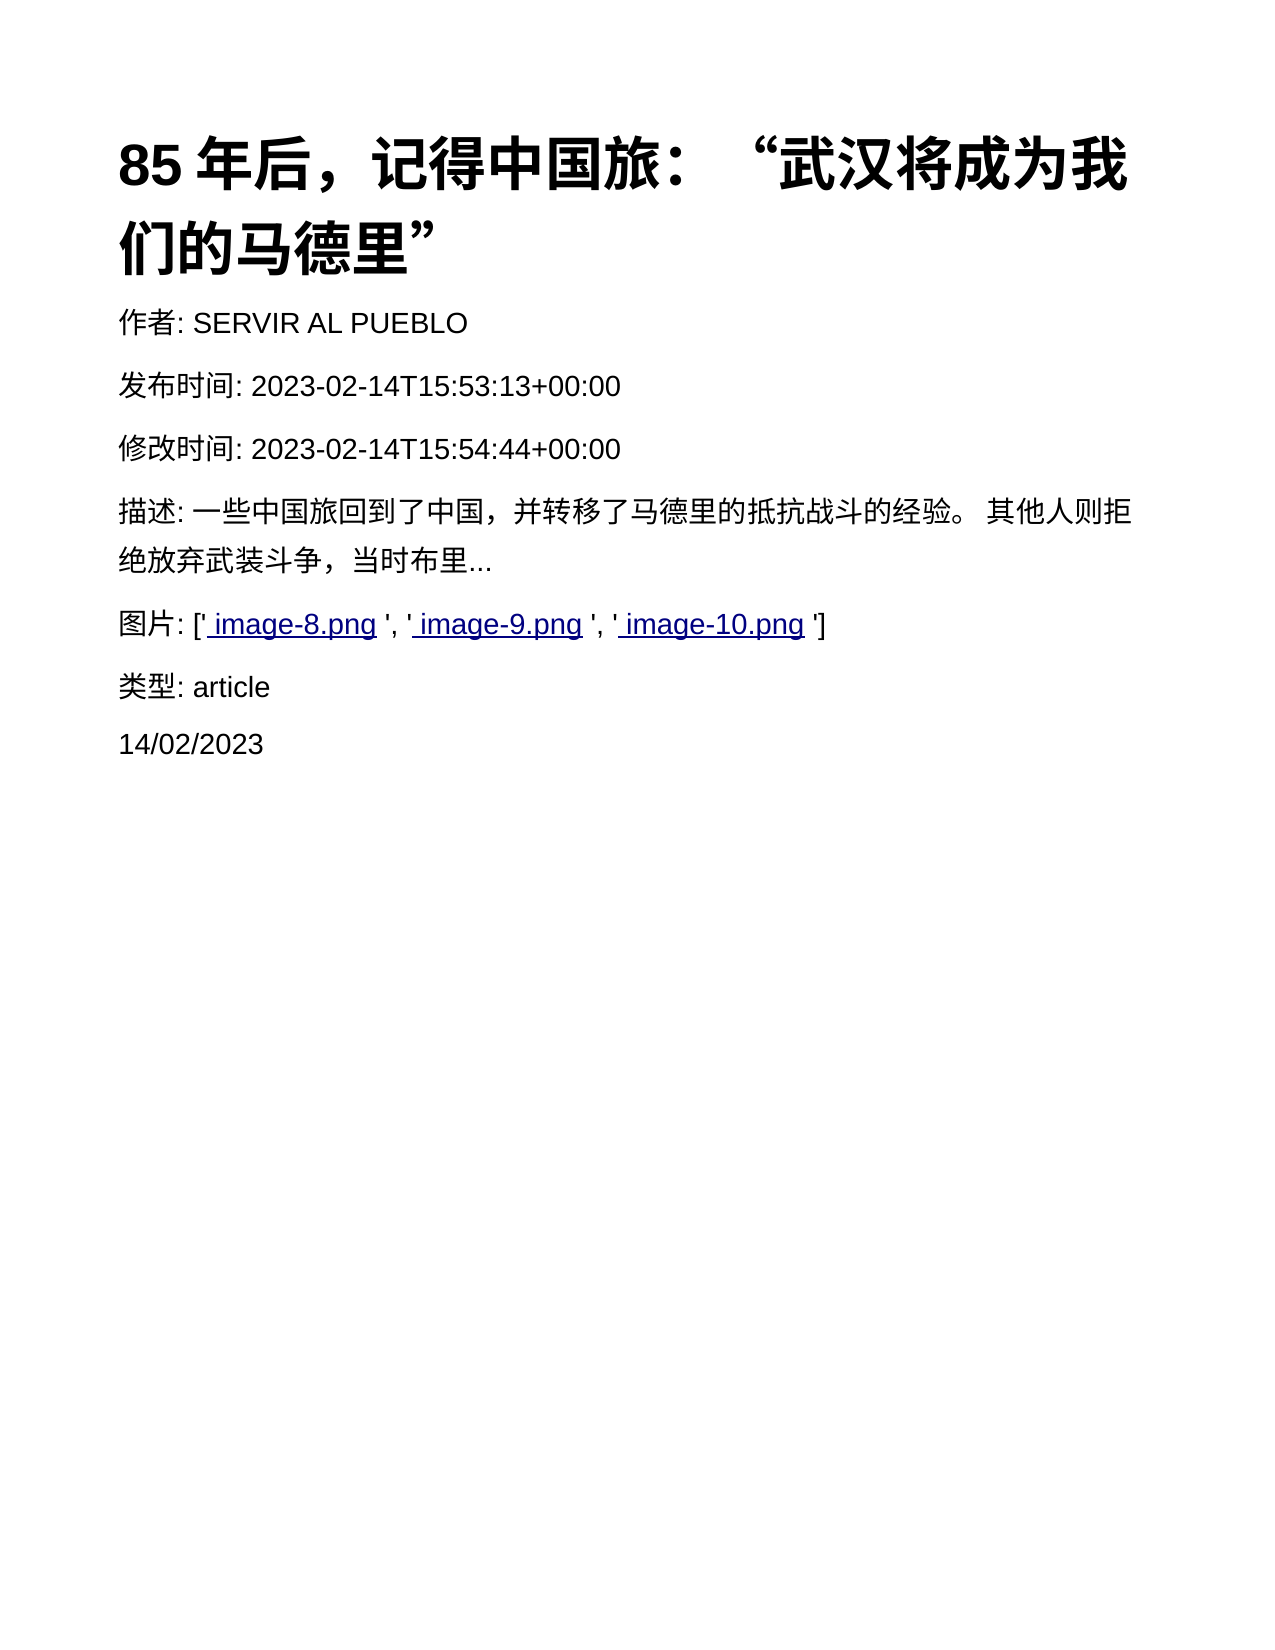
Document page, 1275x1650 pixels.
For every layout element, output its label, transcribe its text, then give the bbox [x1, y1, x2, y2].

subtitle 85年后，记得中国旅：“武汉将成为我们的马德里” [118, 118, 1157, 287]
text 描述: 一些中国旅回到了中国，并转移了马德里的抵抗战斗的经验。 其他人则拒绝放弃武装斗争，当时布里... [118, 489, 1157, 580]
text 发布时间: 2023-02-14T15:53:13+00:00 [118, 363, 1157, 405]
text 图片: [' image-8.png ', ' image-9.png ', ' image-10.png '] [118, 601, 1157, 643]
text 作者: SERVIR AL PUEBLO [118, 299, 1157, 342]
text 14/02/2023 [118, 727, 1157, 760]
text 类型: article [118, 664, 1157, 706]
text 修改时间: 2023-02-14T15:54:44+00:00 [118, 426, 1157, 468]
